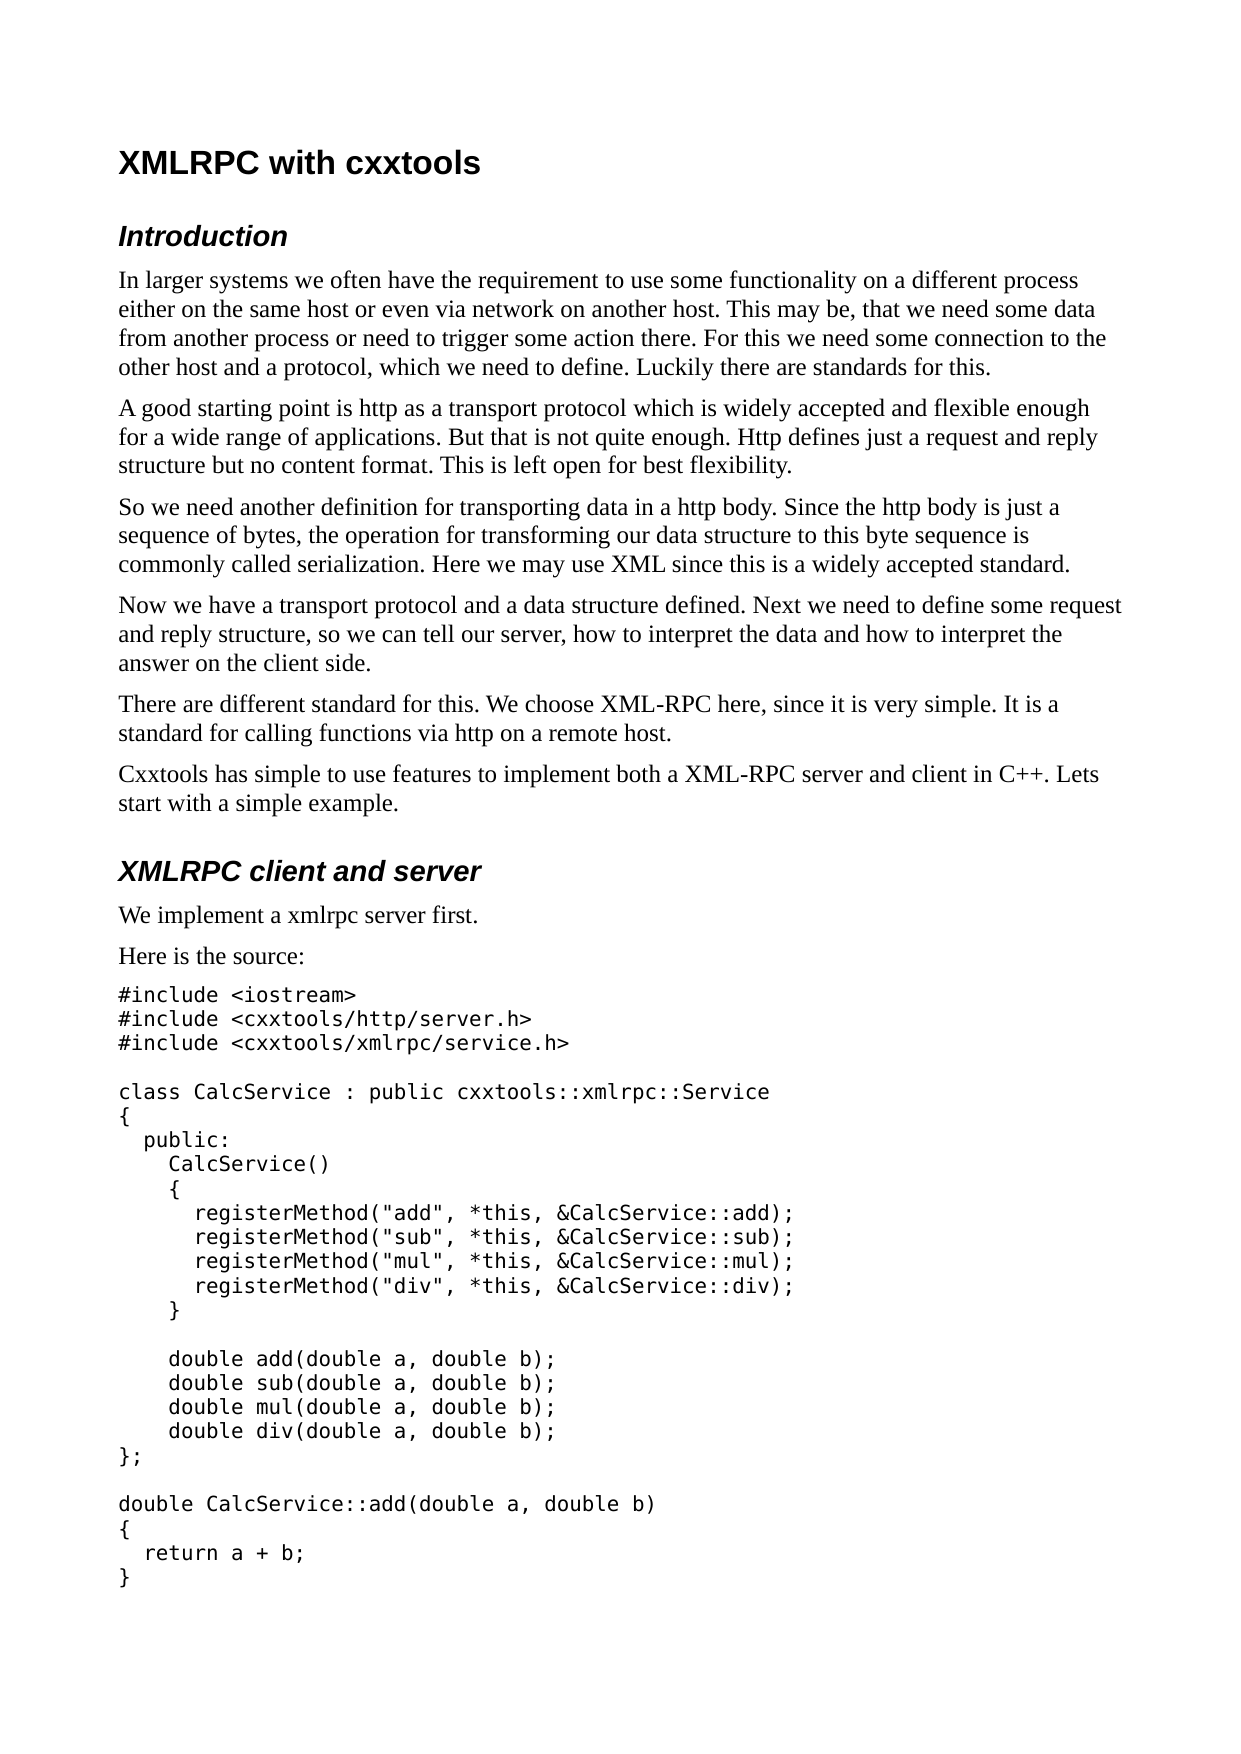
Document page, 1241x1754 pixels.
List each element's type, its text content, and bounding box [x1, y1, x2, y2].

text We implement a xmlrpc server first. [118, 900, 1122, 929]
text CalcService() [118, 1152, 1122, 1177]
subtitle Introduction [118, 219, 1122, 253]
text return a + b; [118, 1541, 1122, 1565]
text #include <iostream> [118, 983, 1122, 1007]
text registerMethod("add", *this, &CalcService::add); [118, 1201, 1122, 1225]
text So we need another definition for transporting data in a http body. Since the http body is just a sequence of bytes, the operation for transforming our data structure to this byte sequence is commonly called serialization. Here we may use XML since this is a widely accepted standard. [118, 492, 1122, 578]
text #include <cxxtools/http/server.h> [118, 1007, 1122, 1031]
text Cxxtools has simple to use features to implement both a XML-RPC server and client in C++. Lets start with a simple example. [118, 759, 1122, 817]
text { [118, 1177, 1122, 1201]
text } [118, 1565, 1122, 1589]
text registerMethod("div", *this, &CalcService::div); [118, 1274, 1122, 1298]
text class CalcService : public cxxtools::xmlrpc::Service [118, 1080, 1122, 1104]
text Here is the source: [118, 941, 1122, 970]
text } [118, 1298, 1122, 1322]
subtitle XMLRPC client and server [118, 854, 1122, 888]
text double sub(double a, double b); [118, 1371, 1122, 1395]
text registerMethod("sub", *this, &CalcService::sub); [118, 1225, 1122, 1249]
text Now we have a transport protocol and a data structure defined. Next we need to define some request and reply structure, so we can tell our server, how to interpret the data and how to interpret the answer on the client side. [118, 590, 1122, 677]
text registerMethod("mul", *this, &CalcService::mul); [118, 1249, 1122, 1274]
text #include <cxxtools/xmlrpc/service.h> [118, 1031, 1122, 1055]
text { [118, 1104, 1122, 1128]
text In larger systems we often have the requirement to use some functionality on a different process either on the same host or even via network on another host. This may be, that we need some data from another process or need to trigger some action there. For this we need some connection to the other host and a protocol, which we need to define. Luckily there are standards for this. [118, 265, 1122, 380]
text A good starting point is http as a transport protocol which is widely accepted and flexible enough for a wide range of applications. But that is not quite enough. Http defines just a request and reply structure but no content format. This is left open for best flexibility. [118, 393, 1122, 479]
text { [118, 1517, 1122, 1541]
text double div(double a, double b); [118, 1419, 1122, 1444]
text public: [118, 1128, 1122, 1152]
text double CalcService::add(double a, double b) [118, 1492, 1122, 1517]
subtitle XMLRPC with cxxtools [118, 143, 1122, 182]
text There are different standard for this. We choose XML-RPC here, since it is very simple. It is a standard for calling functions via http on a remote host. [118, 689, 1122, 747]
text double add(double a, double b); [118, 1347, 1122, 1371]
text }; [118, 1444, 1122, 1468]
text double mul(double a, double b); [118, 1395, 1122, 1419]
